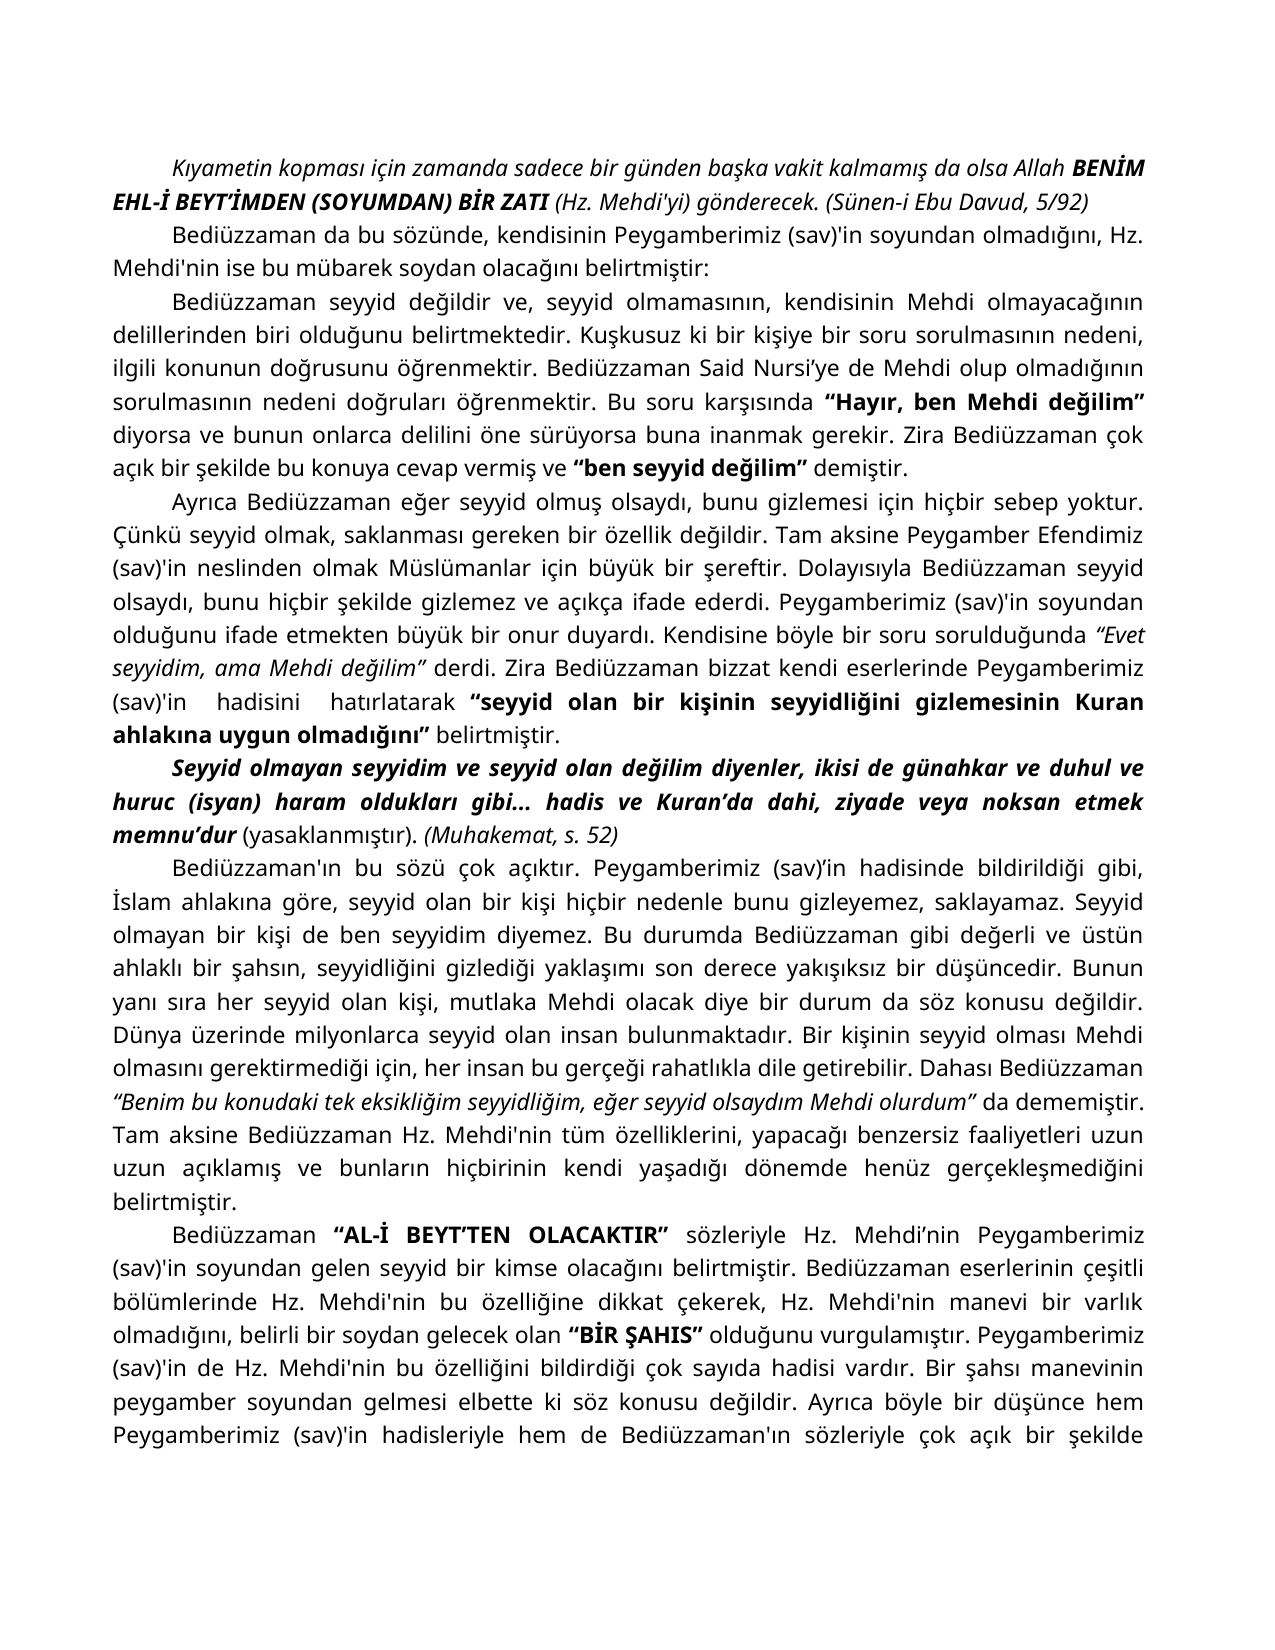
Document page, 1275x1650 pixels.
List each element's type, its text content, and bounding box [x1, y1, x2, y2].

text Kıyametin kopması için zamanda sadece bir günden başka vakit kalmamış da olsa Allah BENİM EHL-İ BEYT’İMDEN (SOYUMDAN) BİR ZATI (Hz. Mehdi'yi) gönderecek. (Sünen-i Ebu Davud, 5/92) [112, 150, 1145, 217]
text Bediüzzaman'ın bu sözü çok açıktır. Peygamberimiz (sav)’in hadisinde bildirildiği gibi, İslam ahlakına göre, seyyid olan bir kişi hiçbir nedenle bunu gizleyemez, saklayamaz. Seyyid olmayan bir kişi de ben seyyidim diyemez. Bu durumda Bediüzzaman gibi değerli ve üstün ahlaklı bir şahsın, seyyidliğini gizlediği yaklaşımı son derece yakışıksız bir düşüncedir. Bunun yanı sıra her seyyid olan kişi, mutlaka Mehdi olacak diye bir durum da söz konusu değildir. Dünya üzerinde milyonlarca seyyid olan insan bulunmaktadır. Bir kişinin seyyid olması Mehdi olmasını gerektirmediği için, her insan bu gerçeği rahatlıkla dile getirebilir. Dahası Bediüzzaman “Benim bu konudaki tek eksikliğim seyyidliğim, eğer seyyid olsaydım Mehdi olurdum” da dememiştir. Tam aksine Bediüzzaman Hz. Mehdi'nin tüm özelliklerini, yapacağı benzersiz faaliyetleri uzun uzun açıklamış ve bunların hiçbirinin kendi yaşadığı dönemde henüz gerçekleşmediğini belirtmiştir. [112, 850, 1145, 1217]
text Seyyid olmayan seyyidim ve seyyid olan değilim diyenler, ikisi de günahkar ve duhul ve huruc (isyan) haram oldukları gibi... hadis ve Kuran’da dahi, ziyade veya noksan etmek memnu’dur (yasaklanmıştır). (Muhakemat, s. 52) [112, 750, 1145, 850]
text Bediüzzaman “AL-İ BEYT’TEN OLACAKTIR” sözleriyle Hz. Mehdi’nin Peygamberimiz (sav)'in soyundan gelen seyyid bir kimse olacağını belirtmiştir. Bediüzzaman eserlerinin çeşitli bölümlerinde Hz. Mehdi'nin bu özelliğine dikkat çekerek, Hz. Mehdi'nin manevi bir varlık olmadığını, belirli bir soydan gelecek olan “BİR ŞAHIS” olduğunu vurgulamıştır. Peygamberimiz (sav)'in de Hz. Mehdi'nin bu özelliğini bildirdiği çok sayıda hadisi vardır. Bir şahsı manevinin peygamber soyundan gelmesi elbette ki söz konusu değildir. Ayrıca böyle bir düşünce hem Peygamberimiz (sav)'in hadisleriyle hem de Bediüzzaman'ın sözleriyle çok açık bir şekilde [112, 1217, 1145, 1450]
text Ayrıca Bediüzzaman eğer seyyid olmuş olsaydı, bunu gizlemesi için hiçbir sebep yoktur. Çünkü seyyid olmak, saklanması gereken bir özellik değildir. Tam aksine Peygamber Efendimiz (sav)'in neslinden olmak Müslümanlar için büyük bir şereftir. Dolayısıyla Bediüzzaman seyyid olsaydı, bunu hiçbir şekilde gizlemez ve açıkça ifade ederdi. Peygamberimiz (sav)'in soyundan olduğunu ifade etmekten büyük bir onur duyardı. Kendisine böyle bir soru sorulduğunda “Evet seyyidim, ama Mehdi değilim” derdi. Zira Bediüzzaman bizzat kendi eserlerinde Peygamberimiz (sav)'in hadisini hatırlatarak “seyyid olan bir kişinin seyyidliğini gizlemesinin Kuran ahlakına uygun olmadığını” belirtmiştir. [112, 483, 1145, 750]
text Bediüzzaman da bu sözünde, kendisinin Peygamberimiz (sav)'in soyundan olmadığını, Hz. Mehdi'nin ise bu mübarek soydan olacağını belirtmiştir: [112, 217, 1145, 283]
text Bediüzzaman seyyid değildir ve, seyyid olmamasının, kendisinin Mehdi olmayacağının delillerinden biri olduğunu belirtmektedir. Kuşkusuz ki bir kişiye bir soru sorulmasının nedeni, ilgili konunun doğrusunu öğrenmektir. Bediüzzaman Said Nursi’ye de Mehdi olup olmadığının sorulmasının nedeni doğruları öğrenmektir. Bu soru karşısında “Hayır, ben Mehdi değilim” diyorsa ve bunun onlarca delilini öne sürüyorsa buna inanmak gerekir. Zira Bediüzzaman çok açık bir şekilde bu konuya cevap vermiş ve “ben seyyid değilim” demiştir. [112, 283, 1145, 483]
